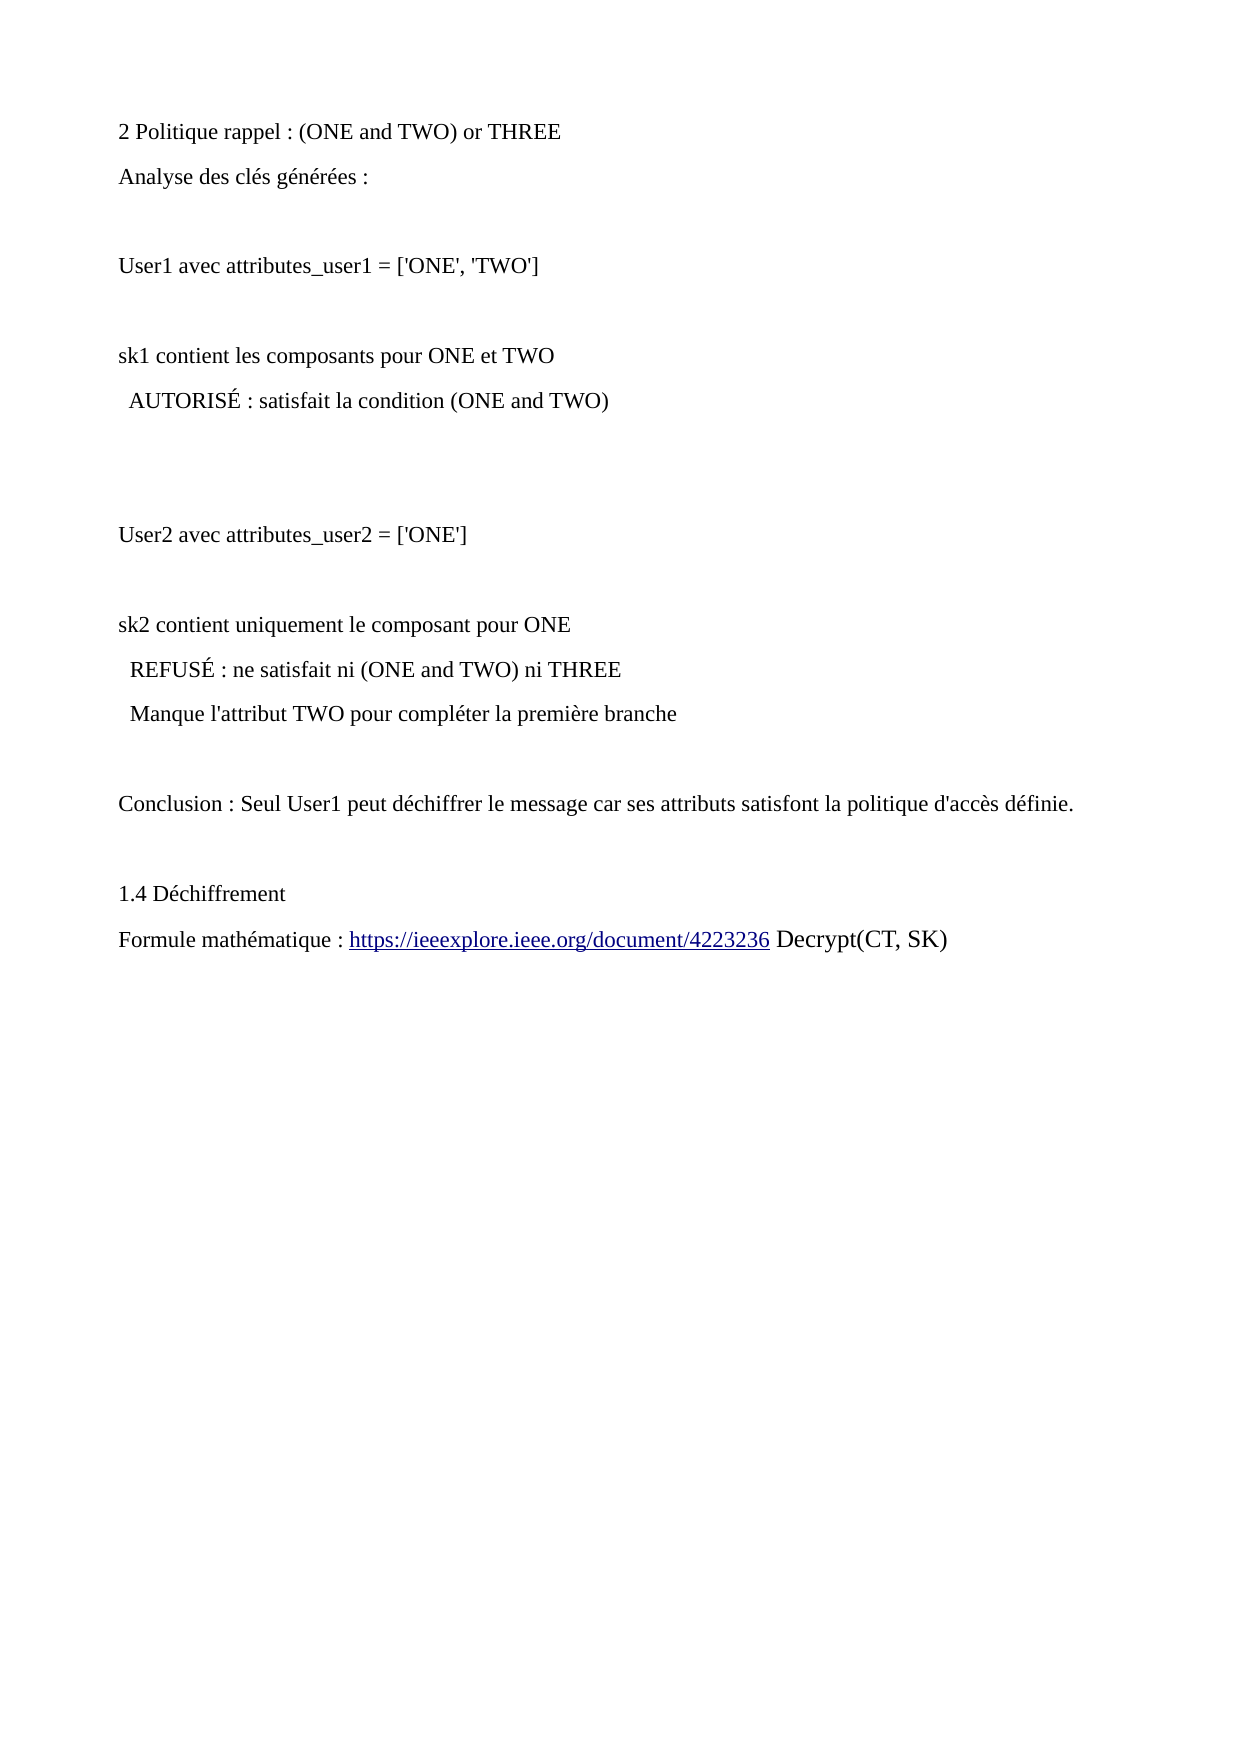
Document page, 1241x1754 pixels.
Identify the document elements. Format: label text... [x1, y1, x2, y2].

text 1.4 Déchiffrement [118, 879, 1122, 906]
text 2 Politique rappel : (ONE and TWO) or THREE [118, 118, 1122, 144]
text Manque l'attribut TWO pour compléter la première branche [118, 700, 1122, 727]
text AUTORISÉ : satisfait la condition (ONE and TWO) [118, 387, 1122, 413]
text Conclusion : Seul User1 peut déchiffrer le message car ses attributs satisfont la politique d'accès définie. [118, 790, 1122, 816]
text sk2 contient uniquement le composant pour ONE [118, 611, 1122, 637]
text User2 avec attributes_user2 = ['ONE'] [118, 521, 1122, 548]
text Analyse des clés générées : [118, 163, 1122, 189]
text User1 avec attributes_user1 = ['ONE', 'TWO'] [118, 252, 1122, 279]
text sk1 contient les composants pour ONE et TWO [118, 342, 1122, 368]
text Formule mathématique : https://ieeexplore.ieee.org/document/4223236 Decrypt(CT, SK) [118, 924, 1122, 953]
text REFUSÉ : ne satisfait ni (ONE and TWO) ni THREE [118, 656, 1122, 682]
